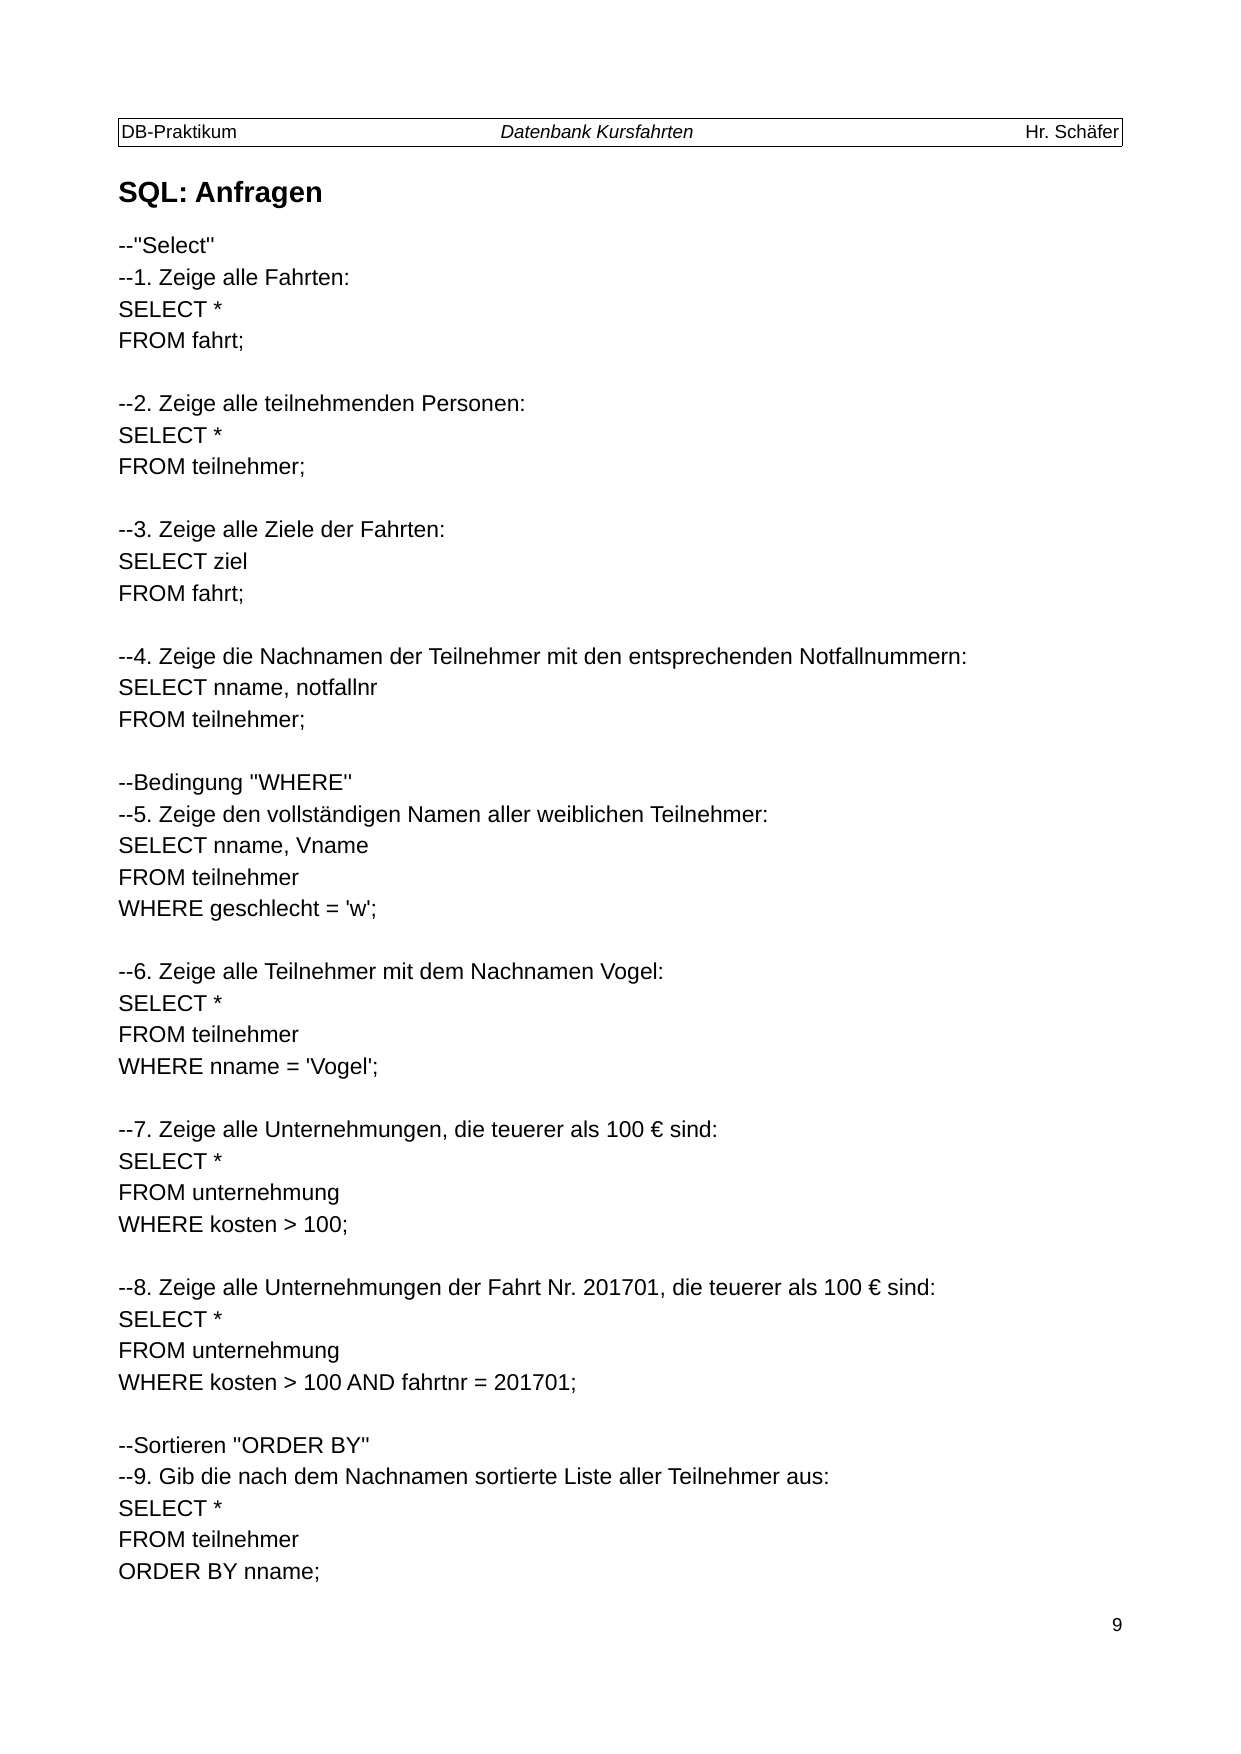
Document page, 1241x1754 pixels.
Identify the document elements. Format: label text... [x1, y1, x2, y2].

text --4. Zeige die Nachnamen der Teilnehmer mit den entsprechenden Notfallnummern: [118, 643, 1122, 669]
text SELECT nname, notfallnr [118, 674, 1122, 701]
text WHERE kosten > 100; [118, 1211, 1122, 1237]
text --6. Zeige alle Teilnehmer mit dem Nachnamen Vogel: [118, 958, 1122, 985]
text --Bedingung ''WHERE'' [118, 769, 1122, 795]
text ORDER BY nname; [118, 1558, 1122, 1584]
text FROM teilnehmer [118, 1021, 1122, 1048]
text WHERE geschlecht = 'w'; [118, 895, 1122, 922]
text SELECT * [118, 1495, 1122, 1521]
text FROM teilnehmer; [118, 706, 1122, 732]
text SELECT * [118, 1306, 1122, 1332]
text --9. Gib die nach dem Nachnamen sortierte Liste aller Teilnehmer aus: [118, 1463, 1122, 1490]
text --''Select'' [118, 232, 1122, 259]
text --3. Zeige alle Ziele der Fahrten: [118, 516, 1122, 543]
text --1. Zeige alle Fahrten: [118, 264, 1122, 290]
text FROM fahrt; [118, 327, 1122, 353]
text FROM fahrt; [118, 579, 1122, 606]
text FROM unternehmung [118, 1179, 1122, 1206]
text --7. Zeige alle Unternehmungen, die teuerer als 100 € sind: [118, 1116, 1122, 1142]
text --8. Zeige alle Unternehmungen der Fahrt Nr. 201701, die teuerer als 100 € sind: [118, 1274, 1122, 1300]
text --5. Zeige den vollständigen Namen aller weiblichen Teilnehmer: [118, 801, 1122, 827]
text FROM unternehmung [118, 1337, 1122, 1363]
text SELECT * [118, 296, 1122, 322]
text SELECT * [118, 990, 1122, 1016]
text FROM teilnehmer [118, 1526, 1122, 1553]
text WHERE kosten > 100 AND fahrtnr = 201701; [118, 1369, 1122, 1395]
text SELECT nname, Vname [118, 832, 1122, 858]
text SELECT * [118, 1148, 1122, 1174]
text WHERE nname = 'Vogel'; [118, 1053, 1122, 1079]
text SELECT * [118, 422, 1122, 448]
subtitle SQL: Anfragen [118, 175, 1122, 209]
text FROM teilnehmer; [118, 453, 1122, 480]
text SELECT ziel [118, 548, 1122, 574]
text FROM teilnehmer [118, 864, 1122, 890]
text --2. Zeige alle teilnehmenden Personen: [118, 390, 1122, 417]
text --Sortieren ''ORDER BY'' [118, 1432, 1122, 1458]
